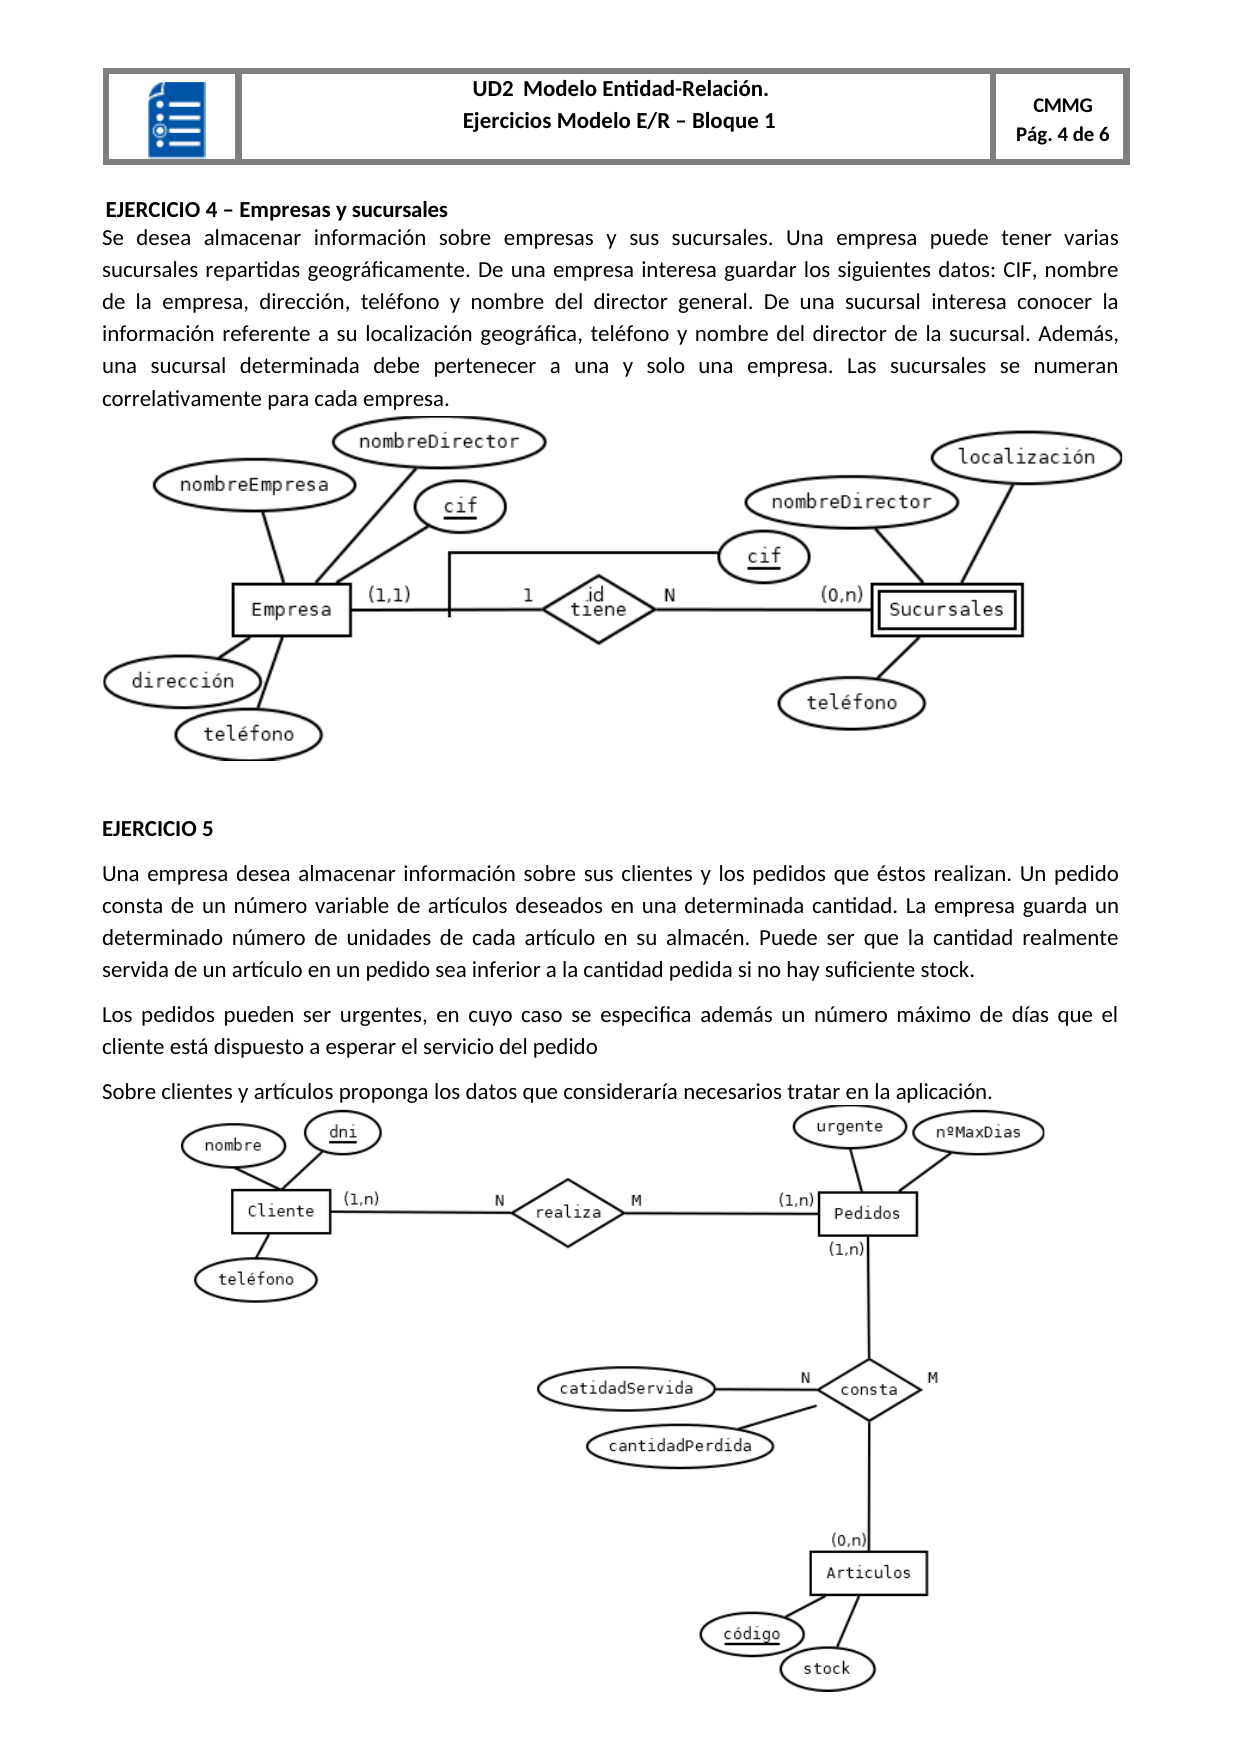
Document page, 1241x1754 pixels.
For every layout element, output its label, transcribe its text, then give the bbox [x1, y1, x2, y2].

subtitle EJERCICIO 4 – Empresas y sucursales [105, 195, 1137, 223]
text Los pedidos pueden ser urgentes, en cuyo caso se especifica además un número máximo de días que el cliente está dispuesto a esperar el servicio del pedido [102, 1000, 1120, 1060]
picture [103, 416, 1123, 761]
subtitle EJERCICIO 5 [102, 814, 1137, 842]
picture [148, 82, 206, 159]
text Sobre clientes y artículos proponga los datos que consideraría necesarios tratar en la aplicación. [102, 1077, 1137, 1105]
text Una empresa desea almacenar información sobre sus clientes y los pedidos que éstos realizan. Un pedido consta de un número variable de artículos deseados en una determinada cantidad. La empresa guarda un determinado número de unidades de cada artículo en su almacén. Puede ser que la cantidad realmente servida de un artículo en un pedido sea inferior a la cantidad pedida si no hay suficiente stock. [102, 859, 1121, 983]
text Se desea almacenar información sobre empresas y sus sucursales. Una empresa puede tener varias sucursales repartidas geográficamente. De una empresa interesa guardar los siguientes datos: CIF, nombre de la empresa, dirección, teléfono y nombre del director general. De una sucursal interesa conocer la información referente a su localización geográfica, teléfono y nombre del director de la sucursal. Además, una sucursal determinada debe pertenecer a una y solo una empresa. Las sucursales se numeran correlativamente para cada empresa. [102, 223, 1121, 412]
picture [181, 1105, 1045, 1692]
